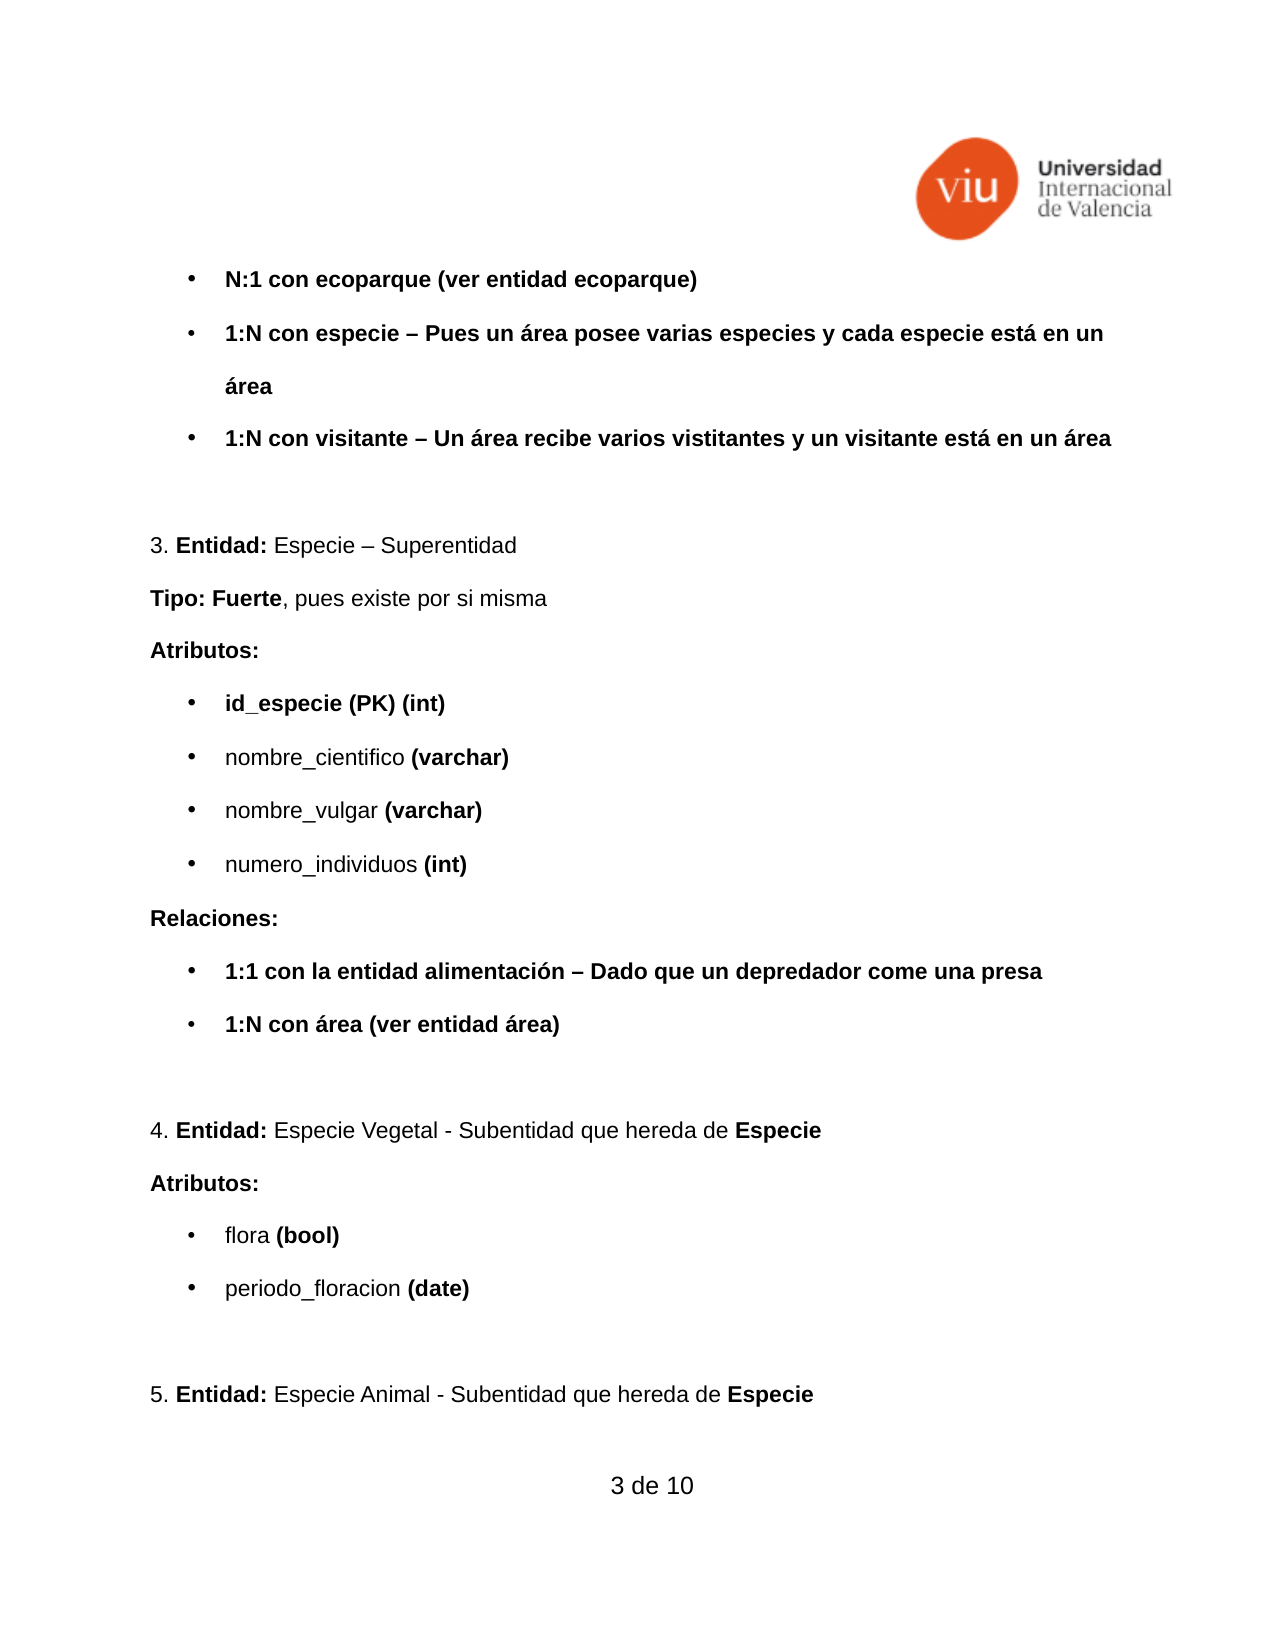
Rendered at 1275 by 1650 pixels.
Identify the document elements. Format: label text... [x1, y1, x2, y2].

picture [913, 134, 1175, 245]
list periodo_floracion (date) [187, 1275, 1125, 1302]
list 1:N con visitante – Un área recibe varios vistitantes y un visitante está en un área [187, 425, 1125, 452]
text 3. Entidad: Especie – Superentidad [150, 532, 1125, 558]
list nombre_cientifico (varchar) [187, 744, 1125, 771]
text Atributos: [150, 637, 1125, 664]
list nombre_vulgar (varchar) [187, 797, 1125, 824]
list flora (bool) [187, 1222, 1125, 1249]
list 1:N con especie – Pues un área posee varias especies y cada especie está en un área [187, 320, 1125, 399]
text Relaciones: [150, 905, 1125, 931]
text Atributos: [150, 1169, 1125, 1196]
text 4. Entidad: Especie Vegetal - Subentidad que hereda de Especie [150, 1117, 1125, 1143]
list 1:1 con la entidad alimentación – Dado que un depredador come una presa [187, 958, 1125, 984]
text 5. Entidad: Especie Animal - Subentidad que hereda de Especie [150, 1381, 1125, 1408]
text Tipo: Fuerte, pues existe por si misma [150, 584, 1125, 611]
list numero_individuos (int) [187, 851, 1125, 878]
list 1:N con área (ver entidad área) [187, 1011, 1125, 1038]
list id_especie (PK) (int) [187, 690, 1125, 717]
list N:1 con ecoparque (ver entidad ecoparque) [187, 266, 1125, 293]
